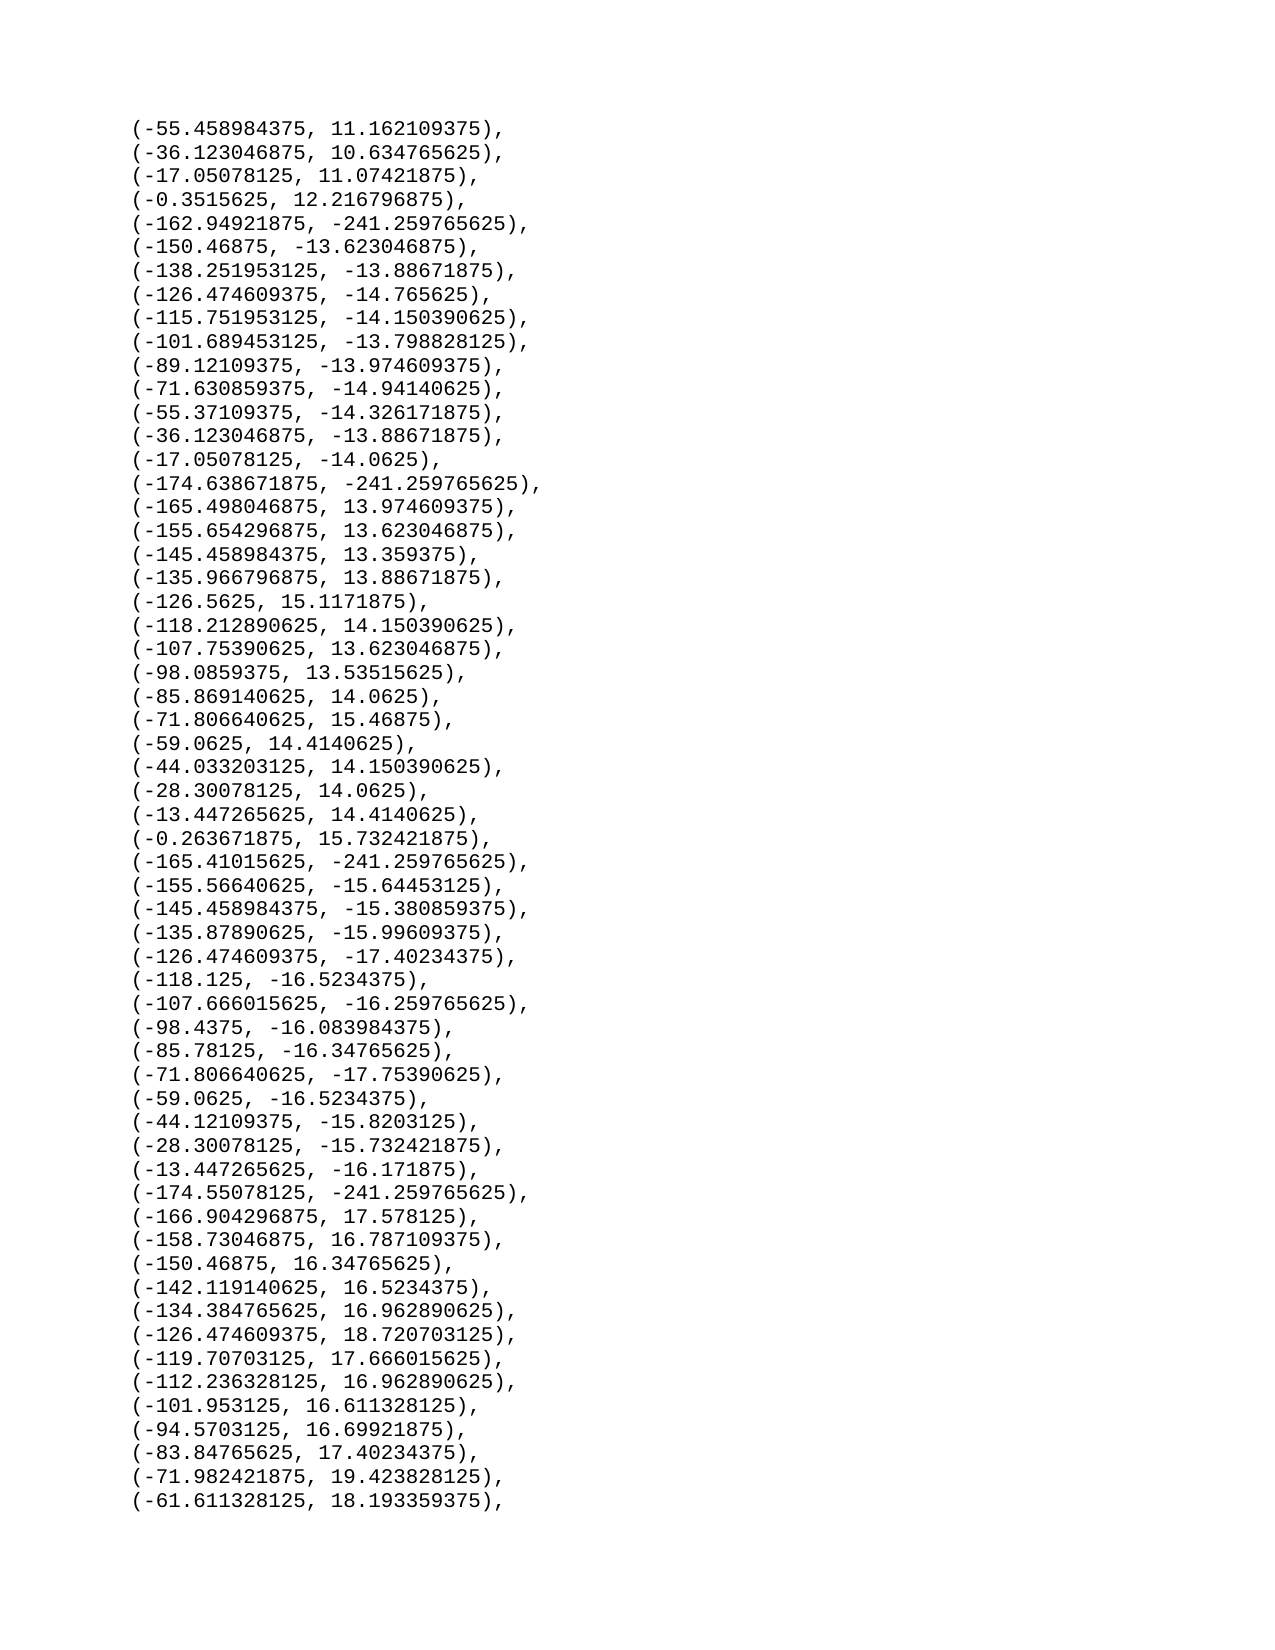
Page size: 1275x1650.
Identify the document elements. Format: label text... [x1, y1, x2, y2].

text (-174.638671875, -241.259765625), [118, 473, 1157, 496]
text (-166.904296875, 17.578125), [118, 1206, 1157, 1229]
text (-115.751953125, -14.150390625), [118, 307, 1157, 331]
text (-17.05078125, 11.07421875), [118, 165, 1157, 189]
text (-145.458984375, 13.359375), [118, 544, 1157, 567]
text (-145.458984375, -15.380859375), [118, 898, 1157, 922]
text (-55.37109375, -14.326171875), [118, 402, 1157, 426]
text (-94.5703125, 16.69921875), [118, 1419, 1157, 1442]
text (-13.447265625, 14.4140625), [118, 804, 1157, 827]
text (-165.498046875, 13.974609375), [118, 496, 1157, 520]
text (-118.212890625, 14.150390625), [118, 615, 1157, 638]
text (-162.94921875, -241.259765625), [118, 213, 1157, 236]
text (-28.30078125, -15.732421875), [118, 1135, 1157, 1158]
text (-83.84765625, 17.40234375), [118, 1442, 1157, 1466]
text (-61.611328125, 18.193359375), [118, 1489, 1157, 1513]
text (-36.123046875, 10.634765625), [118, 142, 1157, 165]
text (-59.0625, -16.5234375), [118, 1088, 1157, 1111]
text (-101.689453125, -13.798828125), [118, 331, 1157, 354]
text (-36.123046875, -13.88671875), [118, 426, 1157, 449]
text (-59.0625, 14.4140625), [118, 733, 1157, 757]
text (-142.119140625, 16.5234375), [118, 1277, 1157, 1300]
text (-119.70703125, 17.666015625), [118, 1348, 1157, 1371]
text (-89.12109375, -13.974609375), [118, 354, 1157, 378]
text (-0.263671875, 15.732421875), [118, 827, 1157, 851]
text (-107.75390625, 13.623046875), [118, 638, 1157, 662]
text (-135.966796875, 13.88671875), [118, 567, 1157, 591]
text (-155.56640625, -15.64453125), [118, 875, 1157, 898]
text (-0.3515625, 12.216796875), [118, 189, 1157, 213]
text (-85.869140625, 14.0625), [118, 686, 1157, 709]
text (-174.55078125, -241.259765625), [118, 1182, 1157, 1206]
text (-126.5625, 15.1171875), [118, 591, 1157, 615]
text (-126.474609375, 18.720703125), [118, 1324, 1157, 1348]
text (-155.654296875, 13.623046875), [118, 520, 1157, 544]
text (-150.46875, -13.623046875), [118, 236, 1157, 260]
text (-112.236328125, 16.962890625), [118, 1371, 1157, 1395]
text (-98.4375, -16.083984375), [118, 1017, 1157, 1040]
text (-13.447265625, -16.171875), [118, 1158, 1157, 1182]
text (-85.78125, -16.34765625), [118, 1040, 1157, 1064]
text (-126.474609375, -17.40234375), [118, 946, 1157, 969]
text (-17.05078125, -14.0625), [118, 449, 1157, 473]
text (-165.41015625, -241.259765625), [118, 851, 1157, 875]
text (-107.666015625, -16.259765625), [118, 993, 1157, 1017]
text (-138.251953125, -13.88671875), [118, 260, 1157, 284]
text (-118.125, -16.5234375), [118, 969, 1157, 993]
text (-44.033203125, 14.150390625), [118, 757, 1157, 780]
text (-71.806640625, 15.46875), [118, 709, 1157, 733]
text (-98.0859375, 13.53515625), [118, 662, 1157, 686]
text (-28.30078125, 14.0625), [118, 780, 1157, 804]
text (-134.384765625, 16.962890625), [118, 1300, 1157, 1324]
text (-71.806640625, -17.75390625), [118, 1064, 1157, 1088]
text (-71.982421875, 19.423828125), [118, 1466, 1157, 1489]
text (-44.12109375, -15.8203125), [118, 1111, 1157, 1135]
text (-126.474609375, -14.765625), [118, 284, 1157, 307]
text (-158.73046875, 16.787109375), [118, 1229, 1157, 1253]
text (-101.953125, 16.611328125), [118, 1395, 1157, 1419]
text (-71.630859375, -14.94140625), [118, 378, 1157, 402]
text (-55.458984375, 11.162109375), [118, 118, 1157, 142]
text (-135.87890625, -15.99609375), [118, 922, 1157, 946]
text (-150.46875, 16.34765625), [118, 1253, 1157, 1277]
